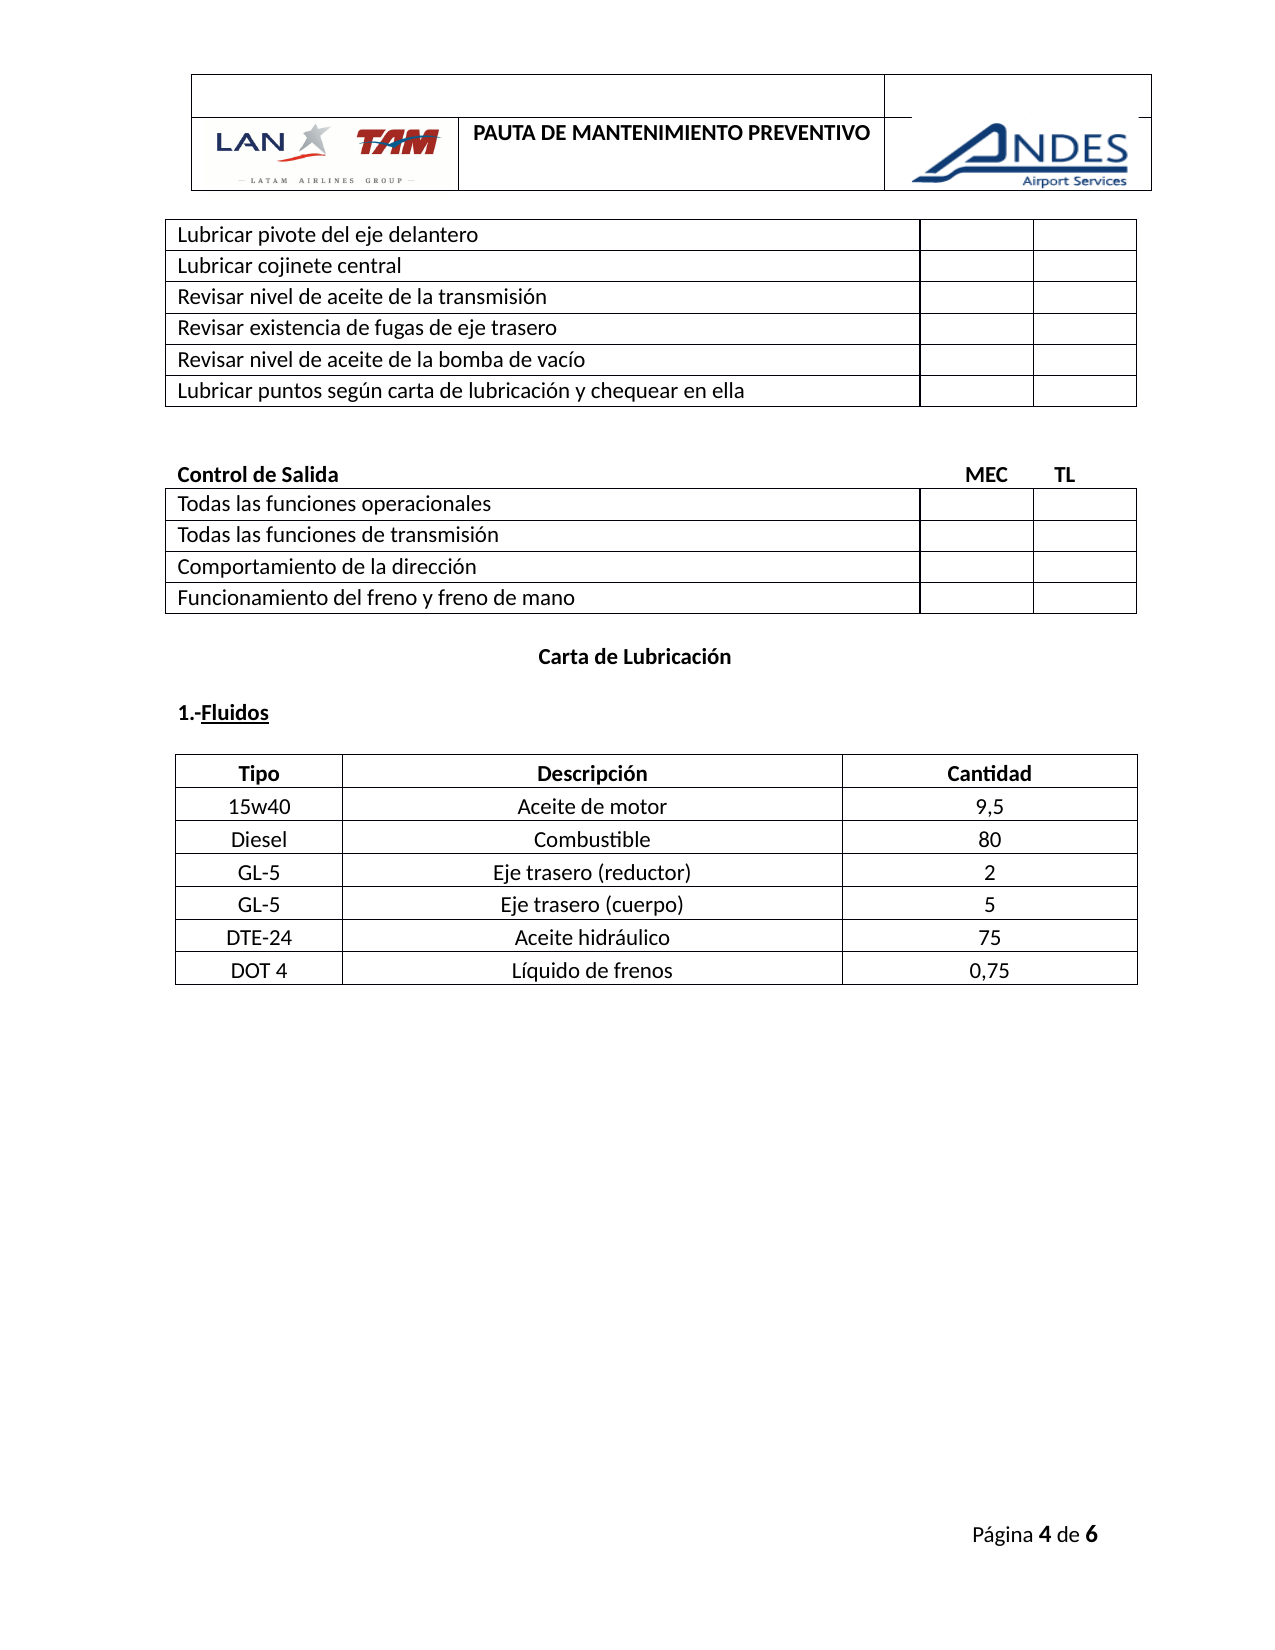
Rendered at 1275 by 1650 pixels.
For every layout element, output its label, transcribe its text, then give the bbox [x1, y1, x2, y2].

table_cell 75 [843, 920, 1137, 951]
picture [204, 118, 454, 190]
table_cell GL-5 [176, 854, 342, 886]
table_cell Combustible [343, 821, 842, 853]
table_cell 2 [843, 854, 1137, 886]
table_cell [921, 251, 1033, 281]
table_cell 5 [843, 887, 1137, 918]
table_cell 0,75 [843, 952, 1137, 984]
table_header Tipo [176, 755, 342, 787]
table_cell Revisar nivel de aceite de la bomba de vacío [166, 345, 919, 375]
table_cell [1034, 376, 1136, 406]
table_cell Todas las funciones de transmisión [166, 521, 919, 551]
table_cell [1034, 345, 1136, 375]
table_cell Lubricar puntos según carta de lubricación y chequear en ella [166, 376, 919, 406]
table_cell Revisar nivel de aceite de la transmisión [166, 282, 919, 312]
table_cell GL-5 [176, 887, 342, 918]
table_cell [1034, 282, 1136, 312]
table_cell Eje trasero (reductor) [343, 854, 842, 886]
table_cell 9,5 [843, 788, 1137, 820]
table_cell Lubricar pivote del eje delantero [166, 220, 919, 250]
table_cell Funcionamiento del freno y freno de mano [166, 583, 919, 613]
text 1.-Fluidos [177, 698, 1098, 726]
table_cell 80 [843, 821, 1137, 853]
picture [911, 117, 1139, 190]
table_cell [1034, 521, 1136, 551]
table_cell [1034, 251, 1136, 281]
table_cell 15w40 [176, 788, 342, 820]
table_cell DTE-24 [176, 920, 342, 951]
table_cell [1034, 220, 1136, 250]
table_cell [921, 282, 1033, 312]
table_cell [1034, 314, 1136, 344]
table_cell Comportamiento de la dirección [166, 552, 919, 582]
table_cell [921, 521, 1033, 551]
table_cell [921, 345, 1033, 375]
table_cell [921, 376, 1033, 406]
table_header [1034, 489, 1136, 519]
picture [204, 191, 454, 195]
table_header Cantidad [843, 755, 1137, 787]
table_cell [1034, 552, 1136, 582]
table_cell Revisar existencia de fugas de eje trasero [166, 314, 919, 344]
table_header Descripción [343, 755, 842, 787]
table_cell [921, 583, 1033, 613]
table_cell [921, 314, 1033, 344]
table_cell Aceite hidráulico [343, 920, 842, 951]
table_header [921, 489, 1033, 519]
table_cell Lubricar cojinete central [166, 251, 919, 281]
table_cell Eje trasero (cuerpo) [343, 887, 842, 918]
table_cell DOT 4 [176, 952, 342, 984]
table_cell Líquido de frenos [343, 952, 842, 984]
table_cell [921, 552, 1033, 582]
table_cell Diesel [176, 821, 342, 853]
text Carta de Lubricación [177, 642, 1098, 670]
table_cell Aceite de motor [343, 788, 842, 820]
text Control de Salida MEC TL [177, 460, 1098, 488]
table_header Todas las funciones operacionales [166, 489, 919, 519]
table_cell [1034, 583, 1136, 613]
table_cell [921, 220, 1033, 250]
